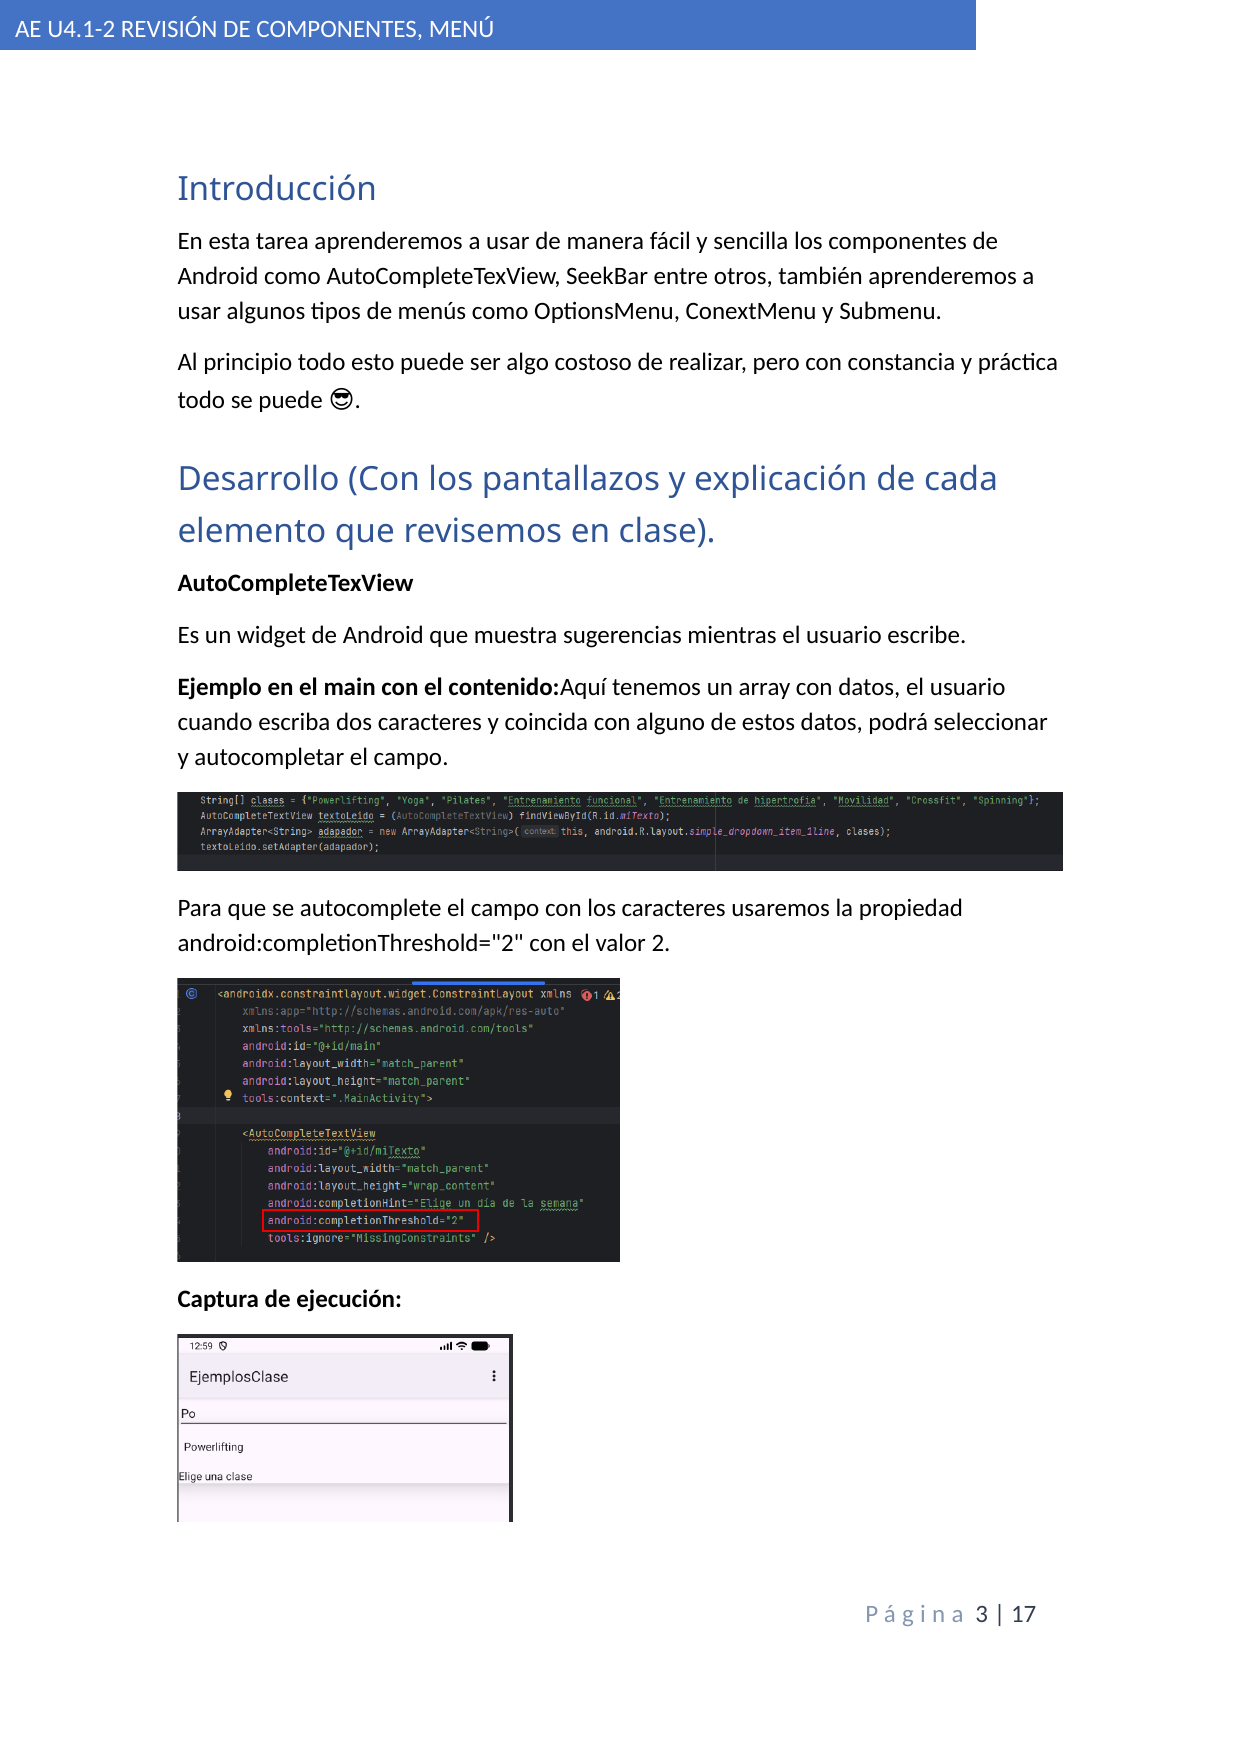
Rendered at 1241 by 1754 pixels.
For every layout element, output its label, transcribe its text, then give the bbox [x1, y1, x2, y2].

text Es un widget de Android que muestra sugerencias mientras el usuario escribe. [177, 619, 1063, 649]
text Captura de ejecución: [177, 1283, 1063, 1313]
text Al principio todo esto puede ser algo costoso de realizar, pero con constancia y práctica todo se puede 😎. [177, 346, 1063, 416]
subtitle Introducción [177, 164, 1063, 210]
text En esta tarea aprenderemos a usar de manera fácil y sencilla los componentes de Android como AutoCompleteTexView, SeekBar entre otros, también aprenderemos a usar algunos tipos de menús como OptionsMenu, ConextMenu y Submenu. [177, 225, 1063, 325]
subtitle Desarrollo (Con los pantallazos y explicación de cada elemento que revisemos en clase). [177, 454, 1063, 552]
text AutoCompleteTexView [177, 567, 1063, 598]
text Para que se autocomplete el campo con los caracteres usaremos la propiedad android:completionThreshold="2" con el valor 2. [177, 892, 1063, 957]
text Ejemplo en el main con el contenido:Aquí tenemos un array con datos, el usuario cuando escriba dos caracteres y coincida con alguno de estos datos, podrá seleccionar y autocompletar el campo. [177, 671, 1063, 771]
